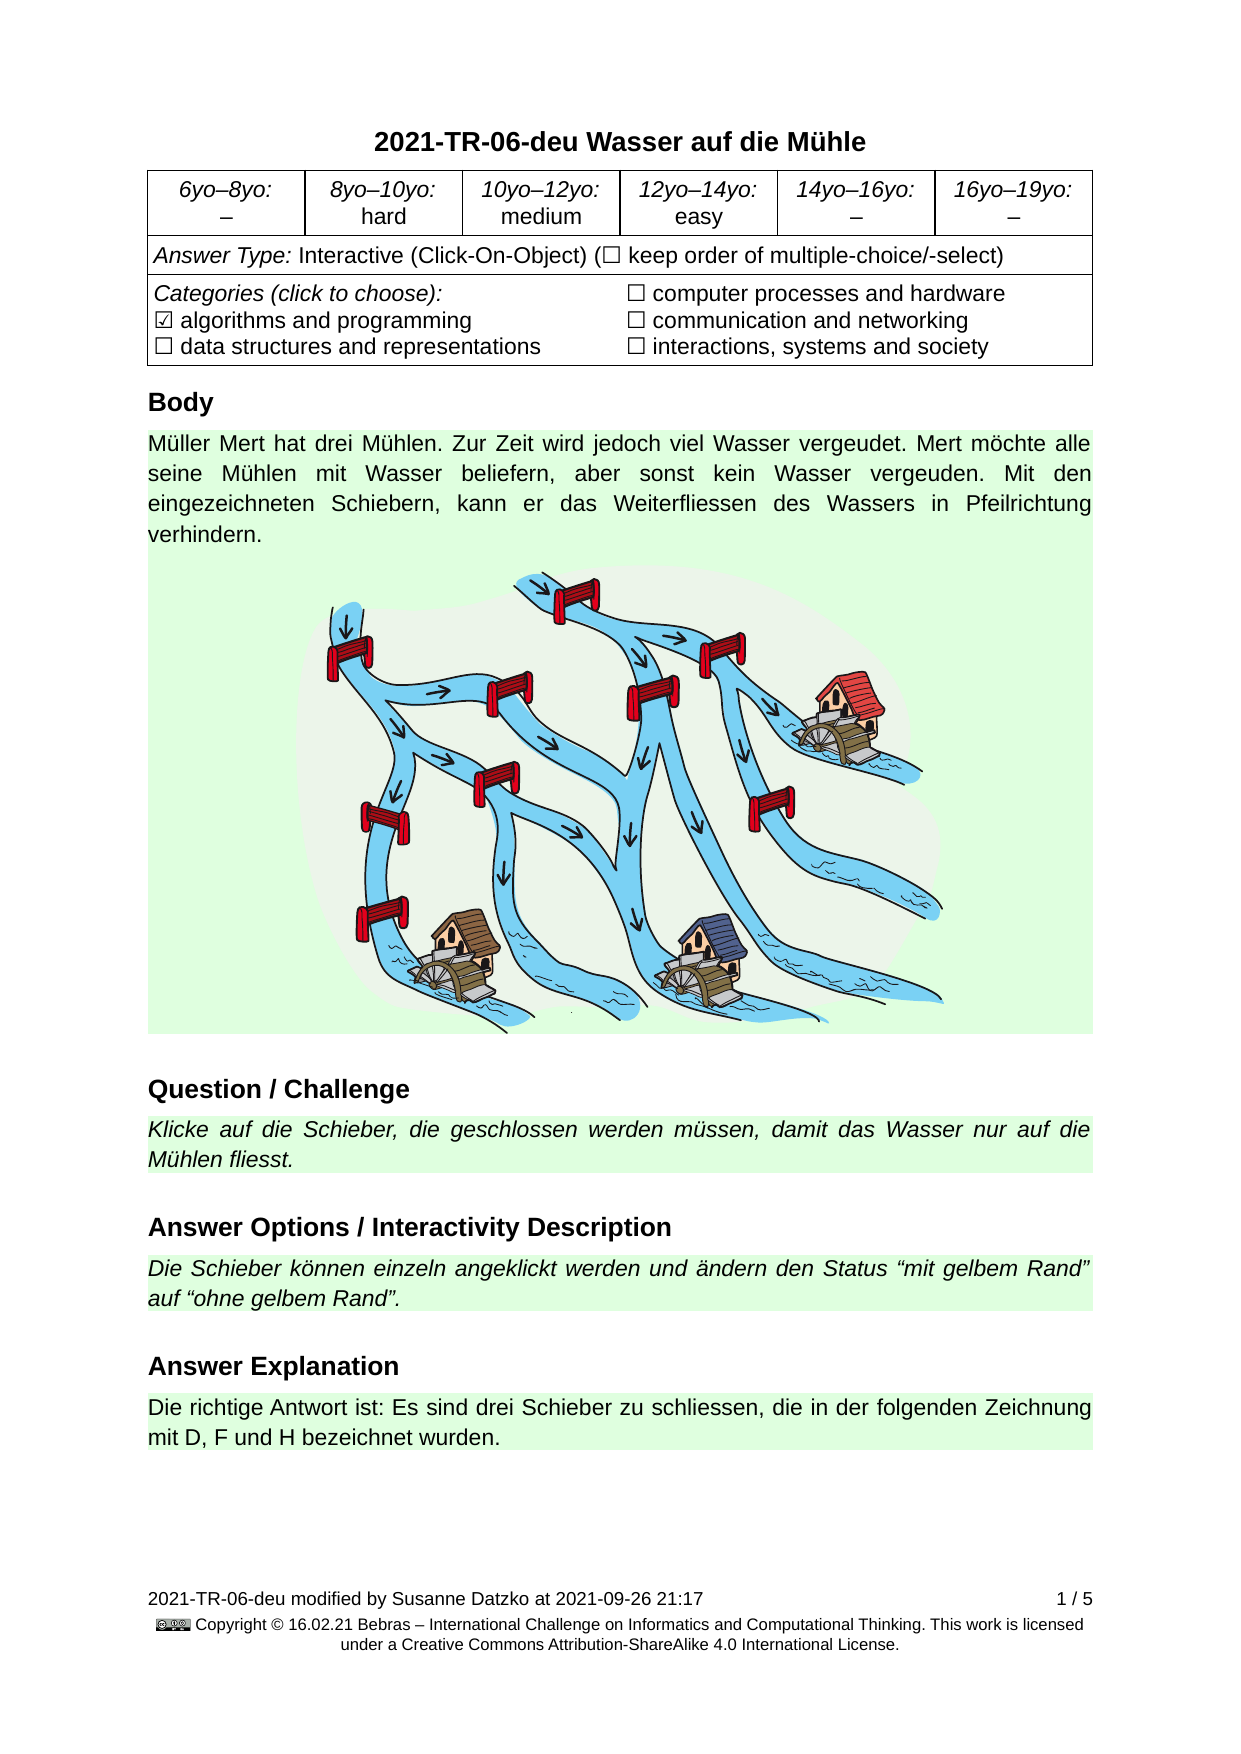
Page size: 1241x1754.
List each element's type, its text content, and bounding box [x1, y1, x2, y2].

text Die Schieber können einzeln angeklickt werden und ändern den Status “mit gelbem Rand” auf “ohne gelbem Rand”. [148, 1255, 1093, 1311]
subtitle Body [148, 387, 1093, 417]
table_header 12yo–14yo: easy [621, 171, 777, 235]
text Klicke auf die Schieber, die geschlossen werden müssen, damit das Wasser nur auf die Mühlen fliesst. [148, 1116, 1093, 1173]
text Müller Mert hat drei Mühlen. Zur Zeit wird jedoch viel Wasser vergeudet. Mert möchte alle seine Mühlen mit Wasser beliefern, aber sonst kein Wasser vergeuden. Mit den eingezeichneten Schiebern, kann er das Weiterfliessen des Wassers in Pfeilrichtung verhindern. [148, 430, 1093, 547]
table_header 14yo–16yo: – [778, 171, 934, 235]
table_cell Categories (click to choose): ☑ algorithms and programming ☐ data structures and representations [148, 275, 620, 365]
table_header 6yo–8yo: – [148, 171, 304, 235]
table_header 8yo–10yo: hard [306, 171, 462, 235]
table_cell ☐ computer processes and hardware ☐ communication and networking ☐ interactions, systems and society [620, 275, 1092, 365]
text Die richtige Antwort ist: Es sind drei Schieber zu schliessen, die in der folgenden Zeichnung mit D, F und H bezeichnet wurden. [148, 1393, 1093, 1450]
table_header 10yo–12yo: medium [463, 171, 619, 235]
subtitle Answer Explanation [148, 1351, 1093, 1381]
subtitle Answer Options / Interactivity Description [148, 1212, 1093, 1242]
subtitle 2021-TR-06-deu Wasser auf die Mühle [148, 125, 1093, 157]
table_cell Answer Type: Interactive (Click-On-Object) (☐ keep order of multiple-choice/-select) [148, 236, 1092, 274]
subtitle Question / Challenge [148, 1073, 1093, 1104]
table_header 16yo–19yo: – [936, 171, 1092, 235]
